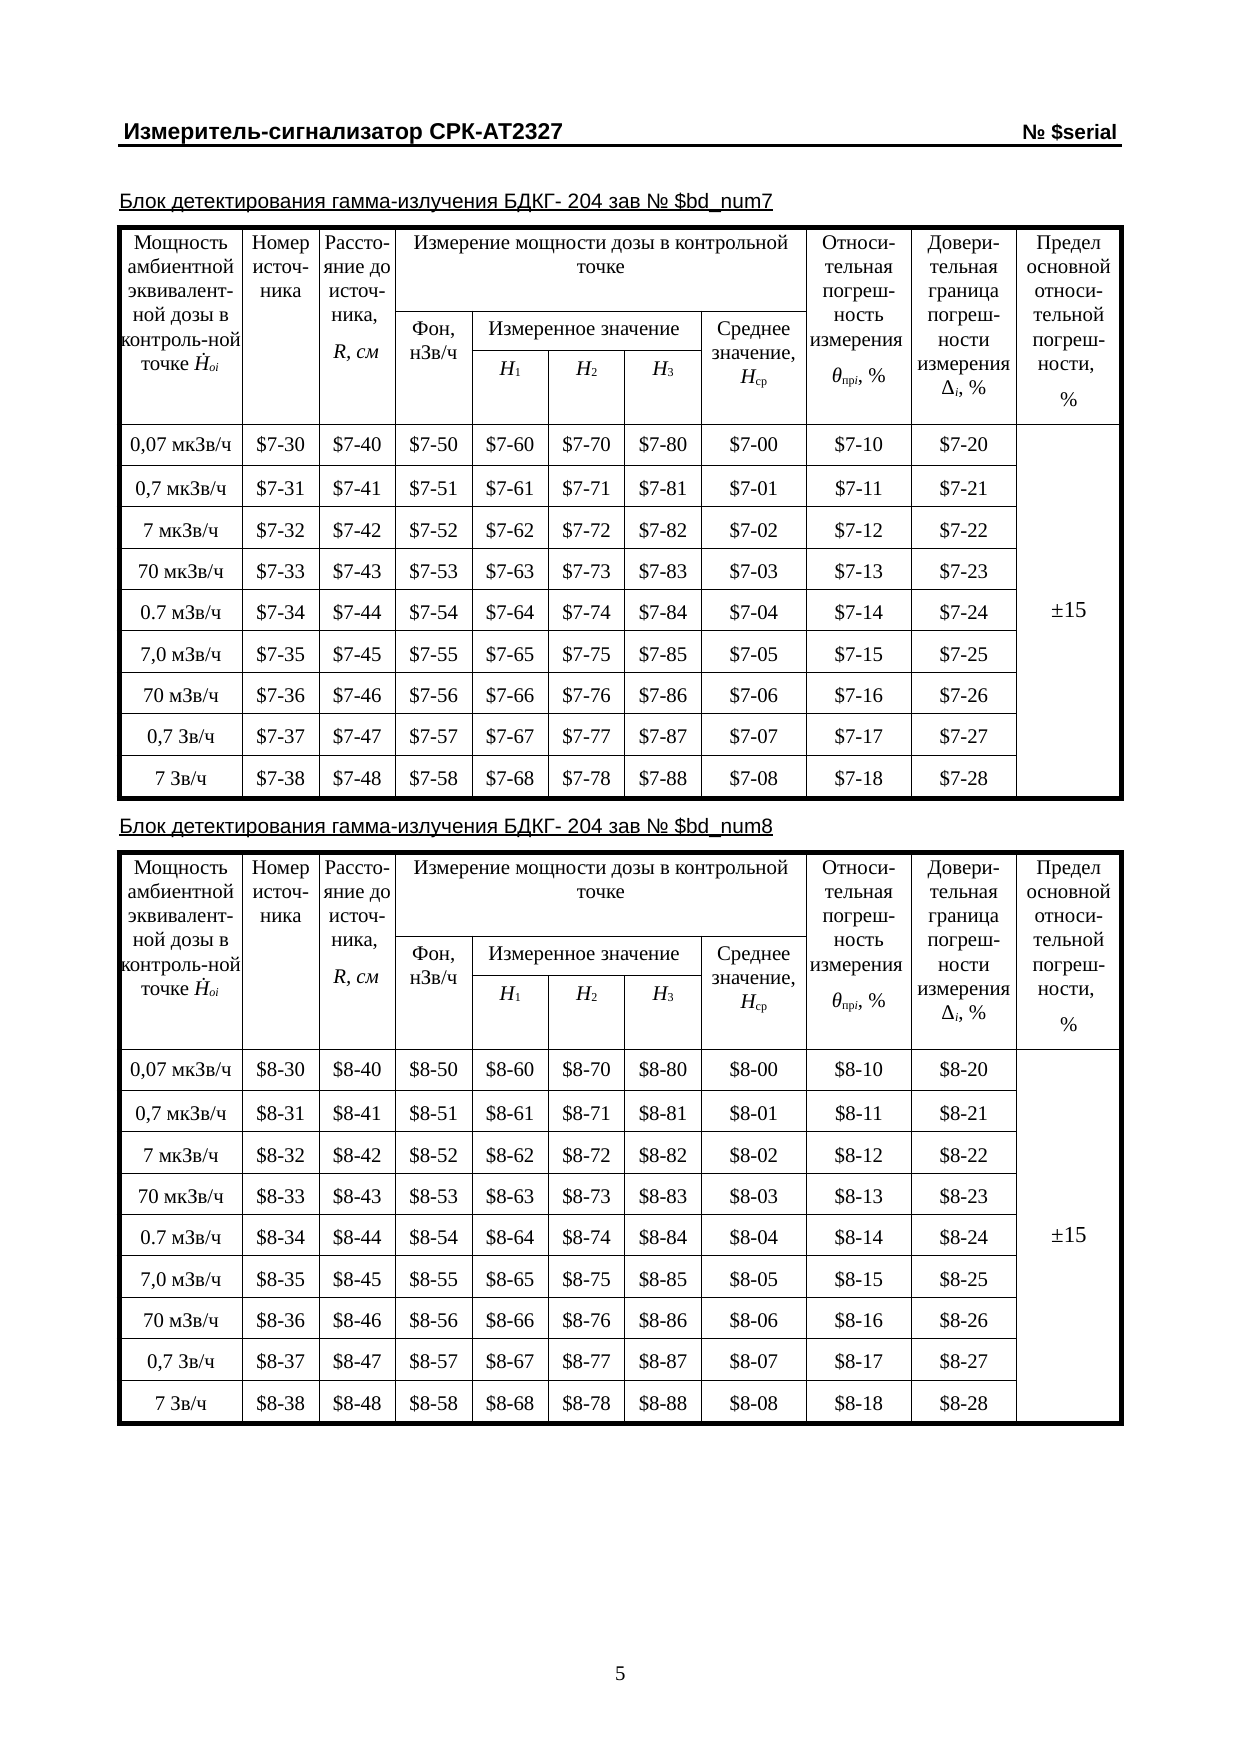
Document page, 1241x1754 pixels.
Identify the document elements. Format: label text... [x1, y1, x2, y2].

table_cell Измеренное значение [473, 312, 701, 350]
table_cell $7-75 [549, 631, 624, 672]
table_cell 7,0 мЗв/ч [122, 1256, 242, 1297]
table_cell $7-35 [243, 631, 319, 672]
table_header Блок детектирования гамма-излучения БДКГ- 204 зав № $bd_num8 [119, 801, 1121, 850]
table_cell $8-27 [912, 1339, 1016, 1379]
table_cell $8-40 [320, 1050, 395, 1090]
table_cell $7-60 [473, 425, 548, 465]
table_cell $7-30 [243, 425, 319, 465]
table_cell $8-83 [625, 1174, 701, 1214]
table_cell $8-75 [549, 1256, 624, 1297]
table_cell $7-74 [549, 590, 624, 630]
table_cell $7-00 [702, 425, 806, 465]
table_cell $8-77 [549, 1339, 624, 1379]
table_cell $7-70 [549, 425, 624, 465]
table_cell $8-43 [320, 1174, 395, 1214]
table_cell $7-78 [549, 756, 624, 796]
table_cell $8-54 [396, 1215, 472, 1255]
table_cell 7 Зв/ч [122, 756, 242, 796]
table_cell $7-53 [396, 549, 472, 589]
table_cell $8-58 [396, 1381, 472, 1421]
table_cell $7-57 [396, 714, 472, 754]
table_cell $8-23 [912, 1174, 1016, 1214]
table_cell $8-31 [243, 1091, 319, 1131]
table_header Блок детектирования гамма-излучения БДКГ- 204 зав № $bd_num7 [119, 176, 1121, 225]
table_cell $7-51 [396, 466, 472, 506]
table_cell $7-68 [473, 756, 548, 796]
table_cell $7-28 [912, 756, 1016, 796]
table_cell $8-67 [473, 1339, 548, 1379]
table_cell 0,7 Зв/ч [122, 714, 242, 754]
table_cell $7-33 [243, 549, 319, 589]
table_cell $7-43 [320, 549, 395, 589]
table_cell 70 мЗв/ч [122, 673, 242, 713]
table_cell $7-42 [320, 507, 395, 548]
table_cell $7-88 [625, 756, 701, 796]
table_cell H1 [473, 976, 548, 1049]
table_cell $7-02 [702, 507, 806, 548]
table_cell $7-67 [473, 714, 548, 754]
table_cell $8-08 [702, 1381, 806, 1421]
table_cell $8-56 [396, 1298, 472, 1338]
table_cell $8-85 [625, 1256, 701, 1297]
table_cell $7-85 [625, 631, 701, 672]
table_cell Измеренное значение [473, 937, 701, 975]
table_cell Фон, нЗв/ч [396, 312, 472, 424]
table_cell $8-34 [243, 1215, 319, 1255]
table_cell $8-51 [396, 1091, 472, 1131]
table_cell $8-42 [320, 1132, 395, 1173]
table_cell 7 мкЗв/ч [122, 507, 242, 548]
table_cell $7-05 [702, 631, 806, 672]
table_cell Мощность амбиентной эквивалент-ной дозы в контроль-ной точке Ḣoi [122, 230, 242, 424]
table_cell $7-10 [807, 425, 911, 465]
table_cell $8-26 [912, 1298, 1016, 1338]
table_cell $7-21 [912, 466, 1016, 506]
table_cell 70 мкЗв/ч [122, 1174, 242, 1214]
table_cell $8-60 [473, 1050, 548, 1090]
table_cell $8-22 [912, 1132, 1016, 1173]
table_cell $7-07 [702, 714, 806, 754]
table_cell $7-77 [549, 714, 624, 754]
table_cell $7-84 [625, 590, 701, 630]
table_cell $8-41 [320, 1091, 395, 1131]
table_cell $8-73 [549, 1174, 624, 1214]
table_cell $7-13 [807, 549, 911, 589]
table_cell $8-32 [243, 1132, 319, 1173]
table_cell $8-81 [625, 1091, 701, 1131]
table_cell $8-53 [396, 1174, 472, 1214]
table_cell $8-50 [396, 1050, 472, 1090]
table_cell $7-06 [702, 673, 806, 713]
table_cell H1 [473, 351, 548, 424]
table_cell $8-62 [473, 1132, 548, 1173]
table_cell $7-47 [320, 714, 395, 754]
table_cell $7-27 [912, 714, 1016, 754]
table_cell $8-68 [473, 1381, 548, 1421]
table_cell $8-46 [320, 1298, 395, 1338]
table_cell $8-06 [702, 1298, 806, 1338]
table_cell $8-70 [549, 1050, 624, 1090]
table_cell $8-04 [702, 1215, 806, 1255]
table_cell $8-30 [243, 1050, 319, 1090]
table_cell Рассто-яние до источ-ника, R, см [320, 855, 395, 1049]
table_cell Измерение мощности дозы в контрольной точке [396, 855, 806, 936]
table_cell $7-26 [912, 673, 1016, 713]
table_cell $8-37 [243, 1339, 319, 1379]
table_cell $7-63 [473, 549, 548, 589]
table_cell $7-18 [807, 756, 911, 796]
table_cell $7-31 [243, 466, 319, 506]
table_cell $7-82 [625, 507, 701, 548]
table_cell $7-50 [396, 425, 472, 465]
table_cell $7-17 [807, 714, 911, 754]
table_cell $8-71 [549, 1091, 624, 1131]
table_cell $7-14 [807, 590, 911, 630]
table_cell $8-13 [807, 1174, 911, 1214]
table_cell $7-34 [243, 590, 319, 630]
table_cell $7-76 [549, 673, 624, 713]
table_cell $8-36 [243, 1298, 319, 1338]
table_cell $8-21 [912, 1091, 1016, 1131]
table_cell 70 мЗв/ч [122, 1298, 242, 1338]
table_cell $7-83 [625, 549, 701, 589]
table_cell $7-54 [396, 590, 472, 630]
table_cell $8-84 [625, 1215, 701, 1255]
table_cell $8-66 [473, 1298, 548, 1338]
table_cell $8-38 [243, 1381, 319, 1421]
table_cell $8-11 [807, 1091, 911, 1131]
table_cell Относи-тельная погреш-ность измерения θпрi, % [807, 855, 911, 1049]
table_cell 0.7 мЗв/ч [122, 1215, 242, 1255]
table_cell Измерение мощности дозы в контрольной точке [396, 230, 806, 311]
table_cell $7-87 [625, 714, 701, 754]
table_cell H2 [549, 351, 624, 424]
table_cell $7-38 [243, 756, 319, 796]
table_cell $7-66 [473, 673, 548, 713]
table_cell Предел основной относи-тельной погреш-ности, % [1017, 855, 1119, 1049]
table_cell $8-52 [396, 1132, 472, 1173]
table_cell $8-63 [473, 1174, 548, 1214]
table_cell $7-37 [243, 714, 319, 754]
table_cell 0,07 мкЗв/ч [122, 1050, 242, 1090]
table_cell $8-33 [243, 1174, 319, 1214]
table_cell $7-11 [807, 466, 911, 506]
table_cell $7-58 [396, 756, 472, 796]
table_cell $7-55 [396, 631, 472, 672]
table_cell Среднее значение, Hср [702, 937, 806, 1049]
table_cell $8-55 [396, 1256, 472, 1297]
table_cell $7-25 [912, 631, 1016, 672]
table_cell $7-44 [320, 590, 395, 630]
table_cell $7-61 [473, 466, 548, 506]
table_cell $8-44 [320, 1215, 395, 1255]
table_cell $8-72 [549, 1132, 624, 1173]
table_cell 7 Зв/ч [122, 1381, 242, 1421]
table_cell $7-81 [625, 466, 701, 506]
table_cell $8-00 [702, 1050, 806, 1090]
table_cell 70 мкЗв/ч [122, 549, 242, 589]
table_cell $8-82 [625, 1132, 701, 1173]
table_cell Довери-тельная граница погреш-ности измерения Δi, % [912, 855, 1016, 1049]
table_cell $7-73 [549, 549, 624, 589]
table_cell $8-02 [702, 1132, 806, 1173]
table_cell $8-24 [912, 1215, 1016, 1255]
table_cell $8-45 [320, 1256, 395, 1297]
table_cell $8-03 [702, 1174, 806, 1214]
table_cell H2 [549, 976, 624, 1049]
table_cell $8-35 [243, 1256, 319, 1297]
table_cell $8-80 [625, 1050, 701, 1090]
table_cell $7-32 [243, 507, 319, 548]
table_cell $7-86 [625, 673, 701, 713]
table_cell $8-74 [549, 1215, 624, 1255]
table_cell Номер источ-ника [243, 230, 319, 424]
table_cell $7-22 [912, 507, 1016, 548]
table_cell Мощность амбиентной эквивалент-ной дозы в контроль-ной точке Ḣoi [122, 855, 242, 1049]
table_cell $8-61 [473, 1091, 548, 1131]
table_cell $8-76 [549, 1298, 624, 1338]
table_cell Довери-тельная граница погреш-ности измерения Δi, % [912, 230, 1016, 424]
table_cell $8-05 [702, 1256, 806, 1297]
table_cell $7-01 [702, 466, 806, 506]
table_cell $7-12 [807, 507, 911, 548]
table_cell $8-17 [807, 1339, 911, 1379]
table_cell $7-36 [243, 673, 319, 713]
table_cell $8-28 [912, 1381, 1016, 1421]
table_cell $8-16 [807, 1298, 911, 1338]
table_cell $7-64 [473, 590, 548, 630]
table_cell $8-78 [549, 1381, 624, 1421]
table_cell $7-80 [625, 425, 701, 465]
table_cell $7-23 [912, 549, 1016, 589]
table_cell $7-56 [396, 673, 472, 713]
table_cell $8-87 [625, 1339, 701, 1379]
table_cell $7-65 [473, 631, 548, 672]
table_cell Рассто-яние до источ-ника, R, см [320, 230, 395, 424]
table_cell $7-24 [912, 590, 1016, 630]
table_cell H3 [625, 351, 701, 424]
table_cell 0,7 Зв/ч [122, 1339, 242, 1379]
table_cell 7,0 мЗв/ч [122, 631, 242, 672]
table_cell $7-16 [807, 673, 911, 713]
table_cell $8-10 [807, 1050, 911, 1090]
table_cell Фон, нЗв/ч [396, 937, 472, 1049]
table_cell $8-88 [625, 1381, 701, 1421]
table_cell $7-41 [320, 466, 395, 506]
table_cell $7-40 [320, 425, 395, 465]
table_cell $8-14 [807, 1215, 911, 1255]
table_cell Относи-тельная погреш-ность измерения θпрi, % [807, 230, 911, 424]
table_cell ±15 [1017, 425, 1119, 796]
table_cell Номер источ-ника [243, 855, 319, 1049]
table_cell $8-07 [702, 1339, 806, 1379]
table_cell H3 [625, 976, 701, 1049]
table_cell $7-71 [549, 466, 624, 506]
table_cell $8-25 [912, 1256, 1016, 1297]
table_cell $7-48 [320, 756, 395, 796]
table_cell $7-15 [807, 631, 911, 672]
table_cell $7-46 [320, 673, 395, 713]
table_cell $7-03 [702, 549, 806, 589]
table_cell 0,7 мкЗв/ч [122, 466, 242, 506]
table_cell $8-20 [912, 1050, 1016, 1090]
table_cell $7-04 [702, 590, 806, 630]
table_cell 0,7 мкЗв/ч [122, 1091, 242, 1131]
table_cell ±15 [1017, 1050, 1119, 1421]
table_cell $7-62 [473, 507, 548, 548]
table_cell $8-12 [807, 1132, 911, 1173]
table_cell $7-45 [320, 631, 395, 672]
table_cell $8-01 [702, 1091, 806, 1131]
table_cell $8-64 [473, 1215, 548, 1255]
table_cell $8-18 [807, 1381, 911, 1421]
table_cell 0,07 мкЗв/ч [122, 425, 242, 465]
table_cell $8-86 [625, 1298, 701, 1338]
table_cell Предел основной относи-тельной погреш-ности, % [1017, 230, 1119, 424]
table_cell 7 мкЗв/ч [122, 1132, 242, 1173]
table_cell $8-47 [320, 1339, 395, 1379]
table_cell Среднее значение, Hср [702, 312, 806, 424]
table_cell $8-65 [473, 1256, 548, 1297]
table_cell 0.7 мЗв/ч [122, 590, 242, 630]
table_cell $7-72 [549, 507, 624, 548]
table_cell $7-52 [396, 507, 472, 548]
table_cell $7-08 [702, 756, 806, 796]
table_cell $7-20 [912, 425, 1016, 465]
table_cell $8-15 [807, 1256, 911, 1297]
table_cell $8-48 [320, 1381, 395, 1421]
table_cell $8-57 [396, 1339, 472, 1379]
